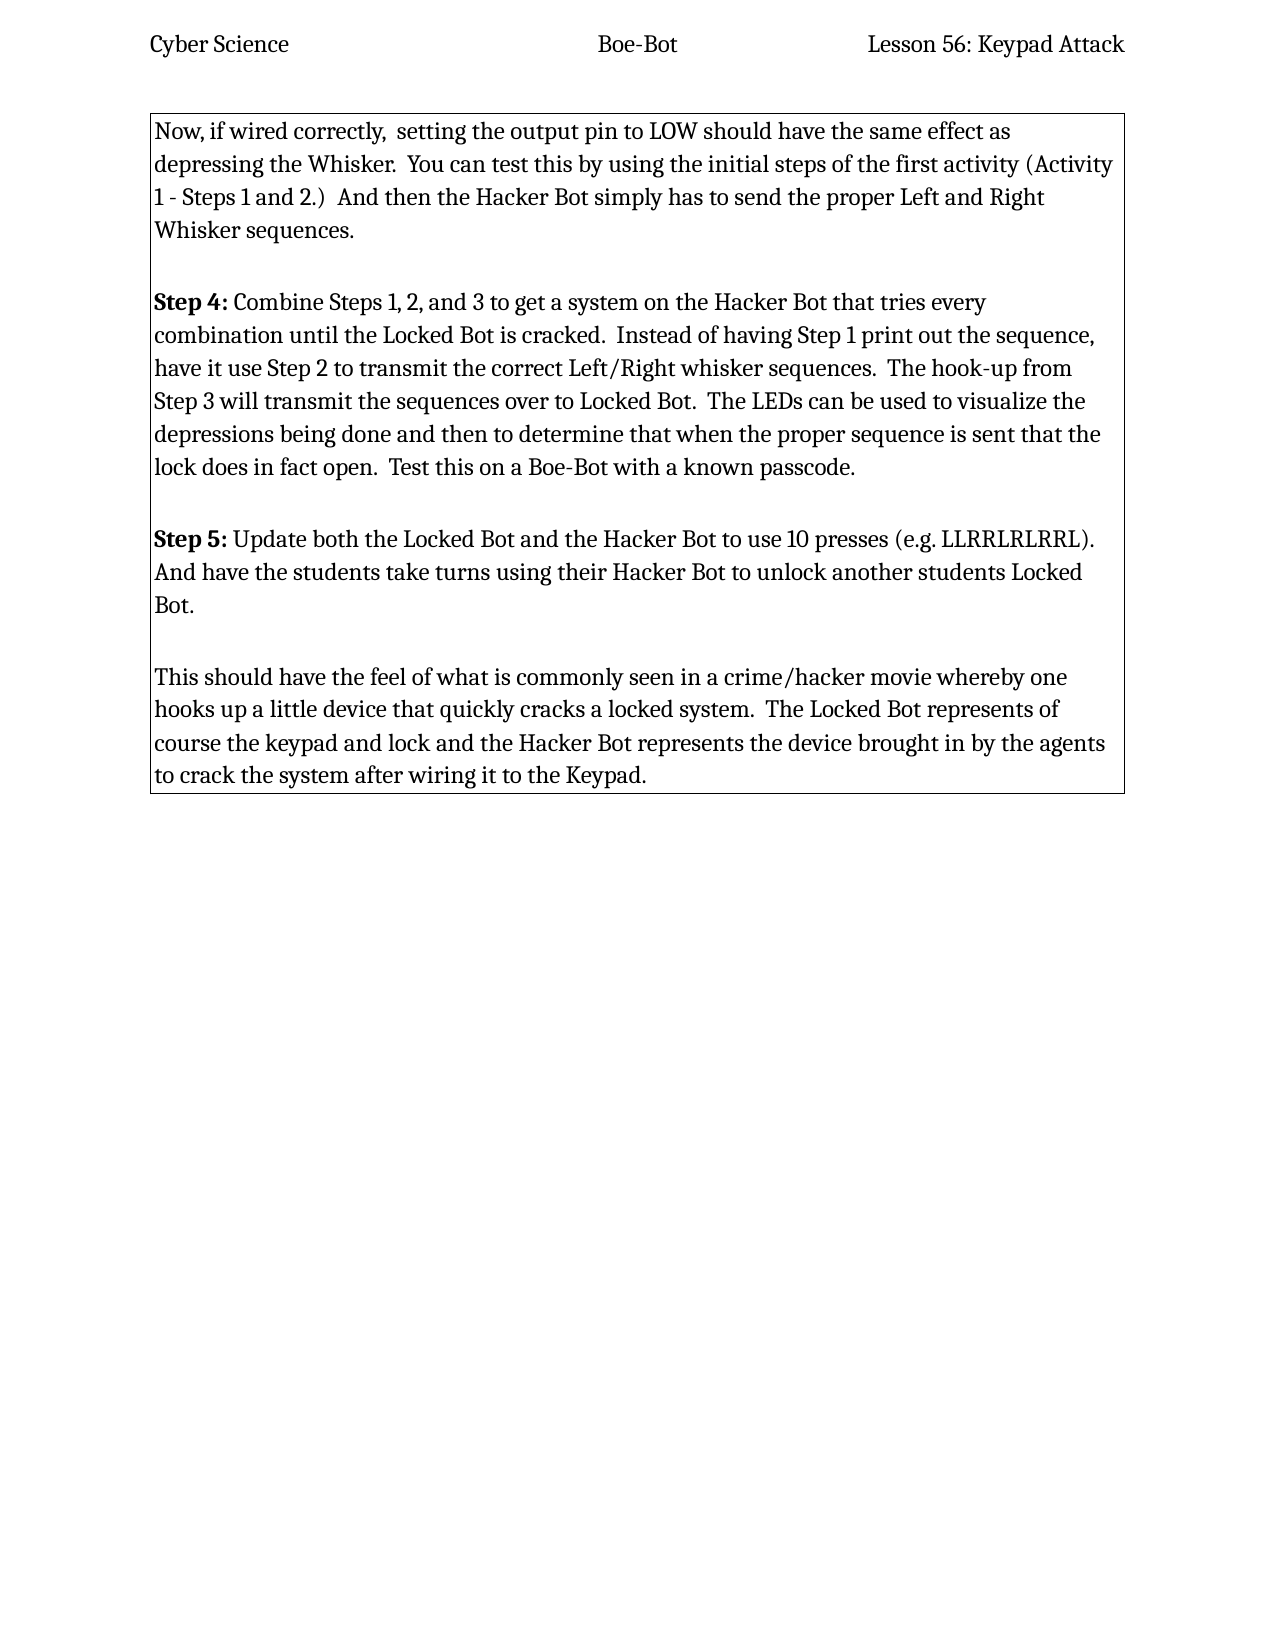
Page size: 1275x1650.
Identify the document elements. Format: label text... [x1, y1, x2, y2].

text Now, if wired correctly, setting the output pin to LOW should have the same effect as depressing the Whisker. You can test this by using the initial steps of the first activity (Activity 1 - Steps 1 and 2.) And then the Hacker Bot simply has to send the proper Left and Right Whisker sequences. [151, 114, 1124, 244]
text Step 5: Update both the Locked Bot and the Hacker Bot to use 10 presses (e.g. LLRRLRLRRL). And have the students take turns using their Hacker Bot to unlock another students Locked Bot. [151, 520, 1124, 619]
text This should have the feel of what is commonly seen in a crime/hacker movie whereby one hooks up a little device that quickly cracks a locked system. The Locked Bot represents of course the keypad and lock and the Hacker Bot represents the device brought in by the agents to crack the system after wiring it to the Keypad. [151, 658, 1124, 793]
text Step 4: Combine Steps 1, 2, and 3 to get a system on the Hacker Bot that tries every combination until the Locked Bot is cracked. Instead of having Step 1 print out the sequence, have it use Step 2 to transmit the correct Left/Right whisker sequences. The hook-up from Step 3 will transmit the sequences over to Locked Bot. The LEDs can be used to visualize the depressions being done and then to determine that when the proper sequence is sent that the lock does in fact open. Test this on a Boe-Bot with a known passcode. [151, 283, 1124, 481]
